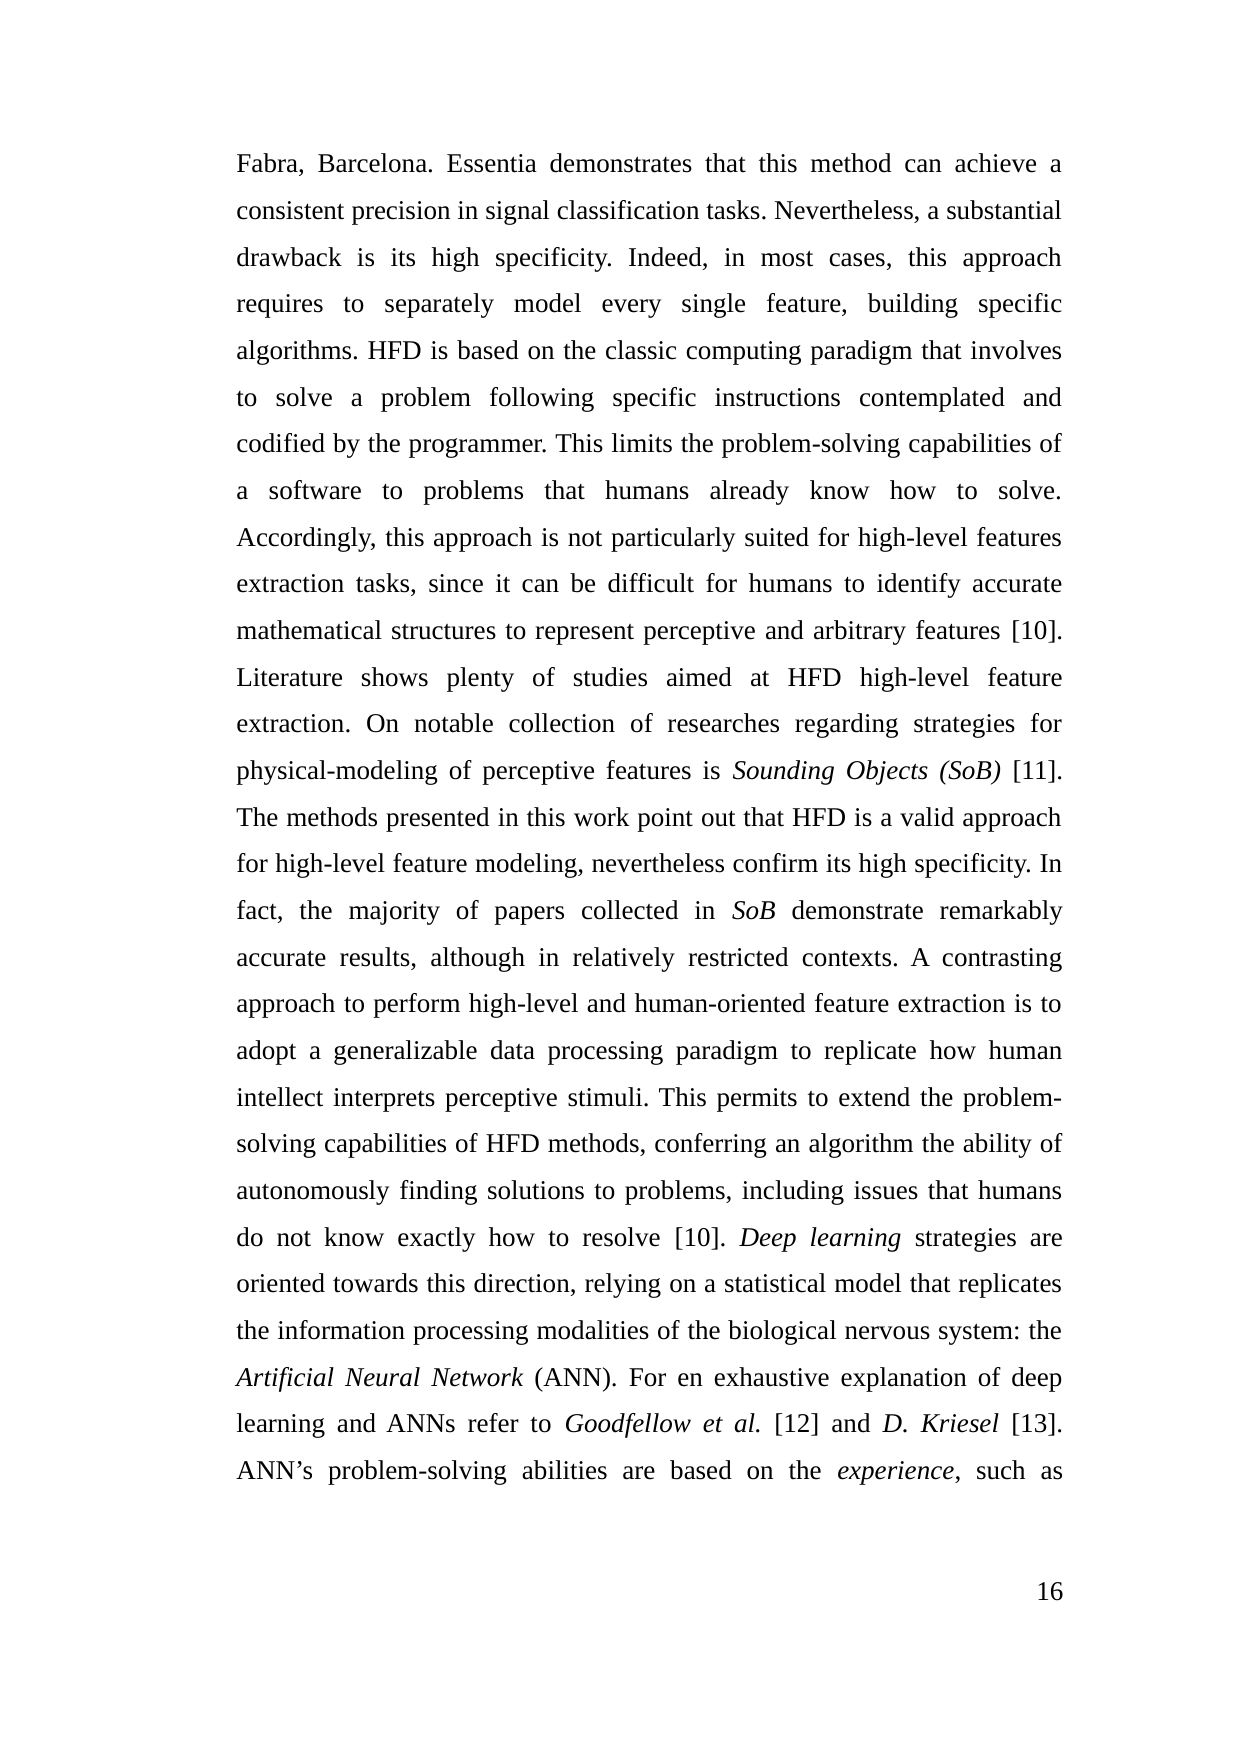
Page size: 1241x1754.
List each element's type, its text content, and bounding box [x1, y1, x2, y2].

text One possible approach to perform feature extraction is to “manually” identify mathematical structures that represent the target qualities. For this reason we can call this practice Handcrafted Feature Detection (HFD). This approach has been extensively used to date. One notable example is Essentia [9], which is a state of art set of HFD tools developed at Pompeu Fabra, Barcelona. Essentia demonstrates that this method can achieve a consistent precision in signal classification tasks. Nevertheless, a substantial drawback is its high specificity. Indeed, in most cases, this approach requires to separately model every single feature, building specific algorithms. HFD is based on the classic computing paradigm that involves to solve a problem following specific instructions contemplated and codified by the programmer. This limits the problem-solving capabilities of a software to problems that humans already know how to solve. Accordingly, this approach is not particularly suited for high-level features extraction tasks, since it can be difficult for humans to identify accurate mathematical structures to represent perceptive and arbitrary features [10]. Literature shows plenty of studies aimed at HFD high-level feature extraction. On notable collection of researches regarding strategies for physical-modeling of perceptive features is Sounding Objects (SoB) [11]. The methods presented in this work point out that HFD is a valid approach for high-level feature modeling, nevertheless confirm its high specificity. In fact, the majority of papers collected in SoB demonstrate remarkably accurate results, although in relatively restricted contexts. A contrasting approach to perform high-level and human-oriented feature extraction is to adopt a generalizable data processing paradigm to replicate how human intellect interprets perceptive stimuli. This permits to extend the problem-solving capabilities of HFD methods, conferring an algorithm the ability of autonomously finding solutions to problems, including issues that humans do not know exactly how to resolve [10]. Deep learning strategies are oriented towards this direction, relying on a statistical model that replicates the information processing modalities of the biological nervous system: the Artificial Neural Network (ANN). For en exhaustive explanation of deep learning and ANNs refer to Goodfellow et al. [12] and D. Kriesel [13]. ANN’s problem-solving abilities are based on the experience, such as occurs for humans. Therefore, they need to be trained with example data in order to be able to solve a problem. ANNs are capable of analyzing any kind of information (for example sounds, images and videos) in a similar manner as human brain does and perform complex operations among data, such as finding similarity patterns [10]. This confers an ANN the capability of performing human-like sophisticated operations such as data cataloguing basing on abstract criterions, for instance determining if an image portrays “happy” or “sad” people. A notable example of these capabilities is YouTube’s video recommendation system [14]. ANNs can be viewed as algorithmic structures that follow rules analogous to the gestalt laws of grouping [8]. This property makes an ANN surprisingly efficient in recognizing perceptive and abstract features, which are often too complex to be mathematically expressed “by hand”. Accordingly, the ANN can be considered as a commensurate approach to replicate the procedure adopted by the human brain for associating categorical attributes and metaphoric sensations to sounds, as suggests, among many others, the work of Gounaropoulos et al. [15]. ANN’s training process affines their performance for a specific task. Thus, relying on the given experience, it makes the ANN an expert system for that task, providing the knowledge required to solve a precise problem. Therefore, ANNs are able to improve their accuracy as they processes data: the more data is analyzed, the higher quality of the results is, reflecting human learning modalities [10]. On our specific case, the required task is to build a model of perception-related sound features: sound archetypes. The given experience for this purpose has to be a set of sounds that are labelled by humans with the perceived level of the features. Then, the system would find similarities among the files to produce a model that reflects “how a sound should be shaped” to match one particular perceptive characteristic. [236, 148, 1063, 1485]
